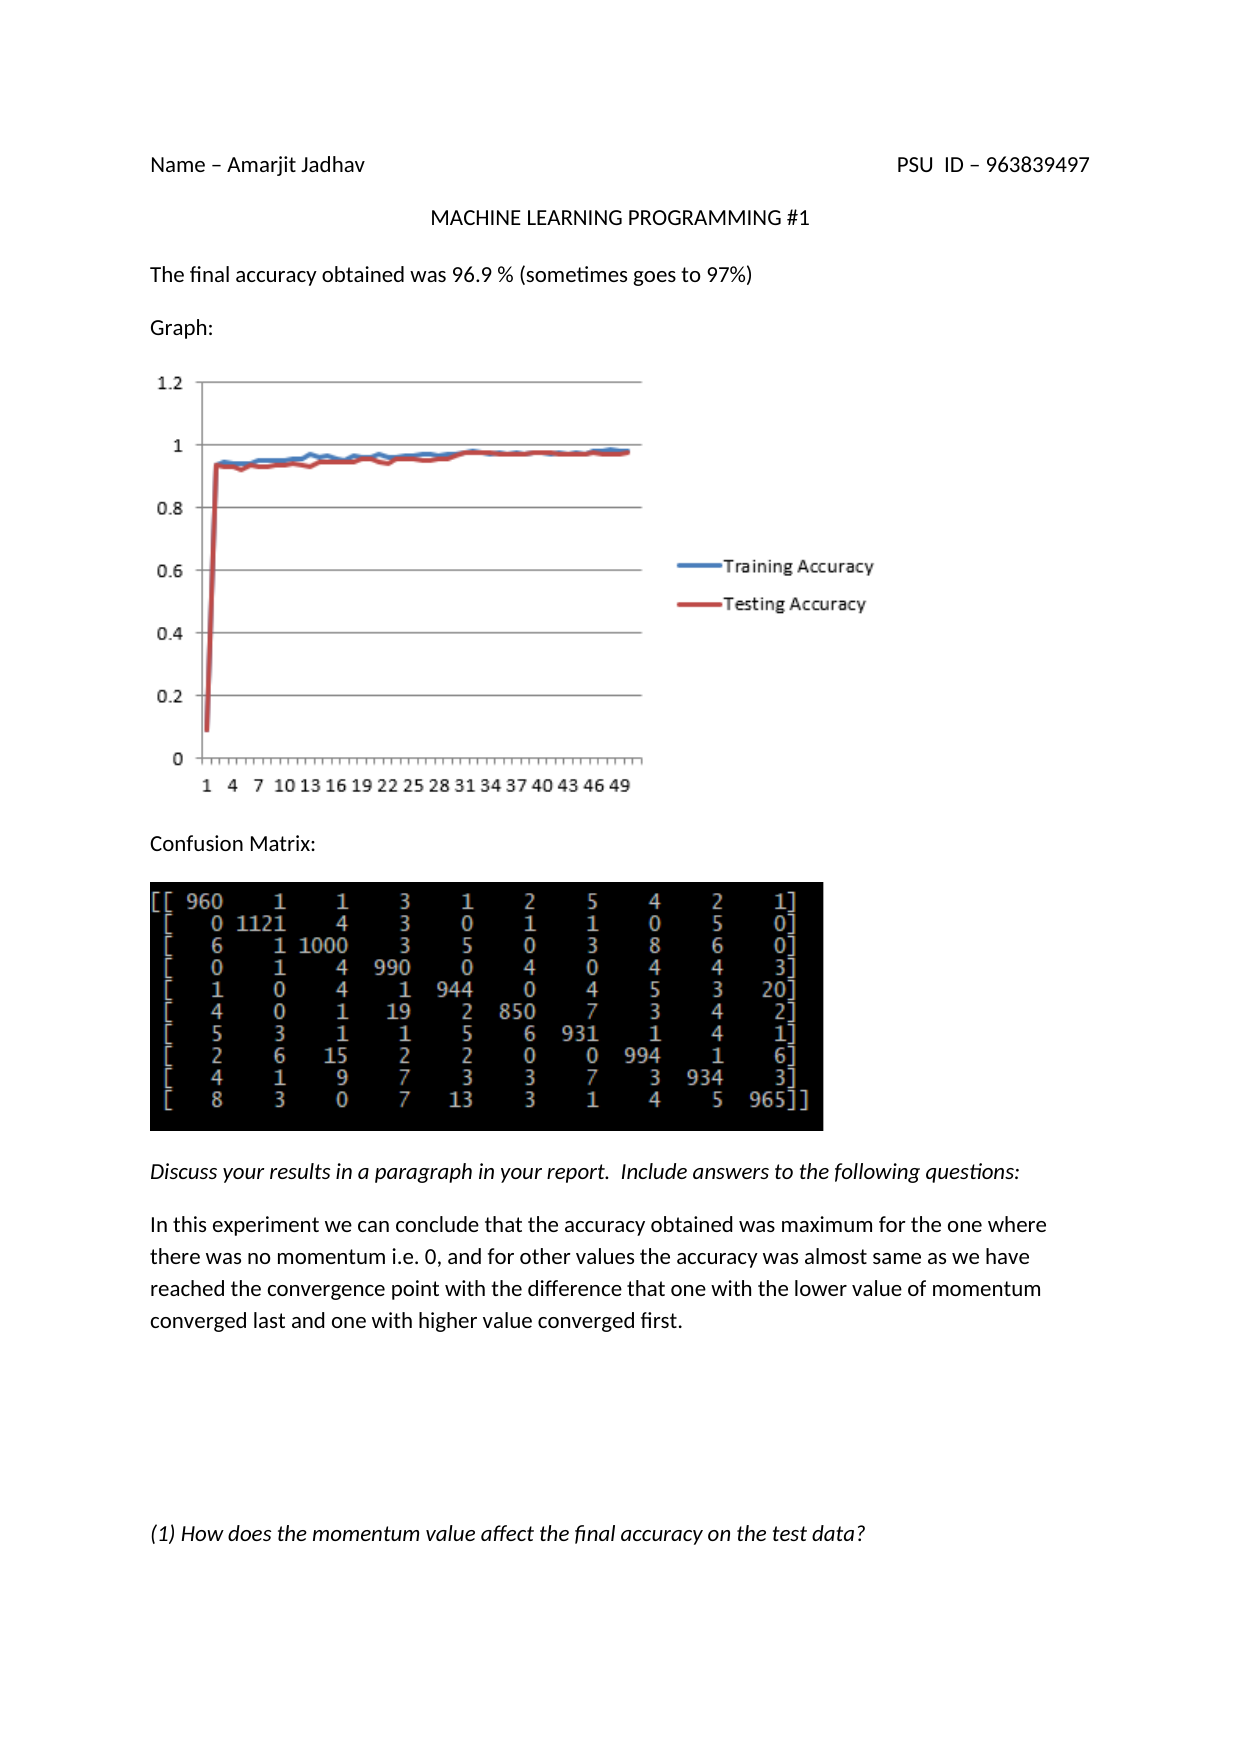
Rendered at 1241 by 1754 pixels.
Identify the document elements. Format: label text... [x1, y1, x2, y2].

text In this experiment we can conclude that the accuracy obtained was maximum for the one where there was no momentum i.e. 0, and for other values the accuracy was almost same as we have reached the convergence point with the difference that one with the lower value of momentum converged last and one with higher value converged first. [150, 1210, 1090, 1335]
text Confusion Matrix: [150, 829, 1090, 857]
picture [150, 882, 824, 1131]
text The final accuracy obtained was 96.9 % (sometimes goes to 97%) [150, 261, 1090, 288]
text Graph: [150, 313, 1090, 342]
text Discuss your results in a paragraph in your report. Include answers to the following questions: [150, 1157, 1090, 1185]
text (1) How does the momentum value affect the final accuracy on the test data? [150, 1519, 1090, 1547]
picture [150, 366, 889, 803]
